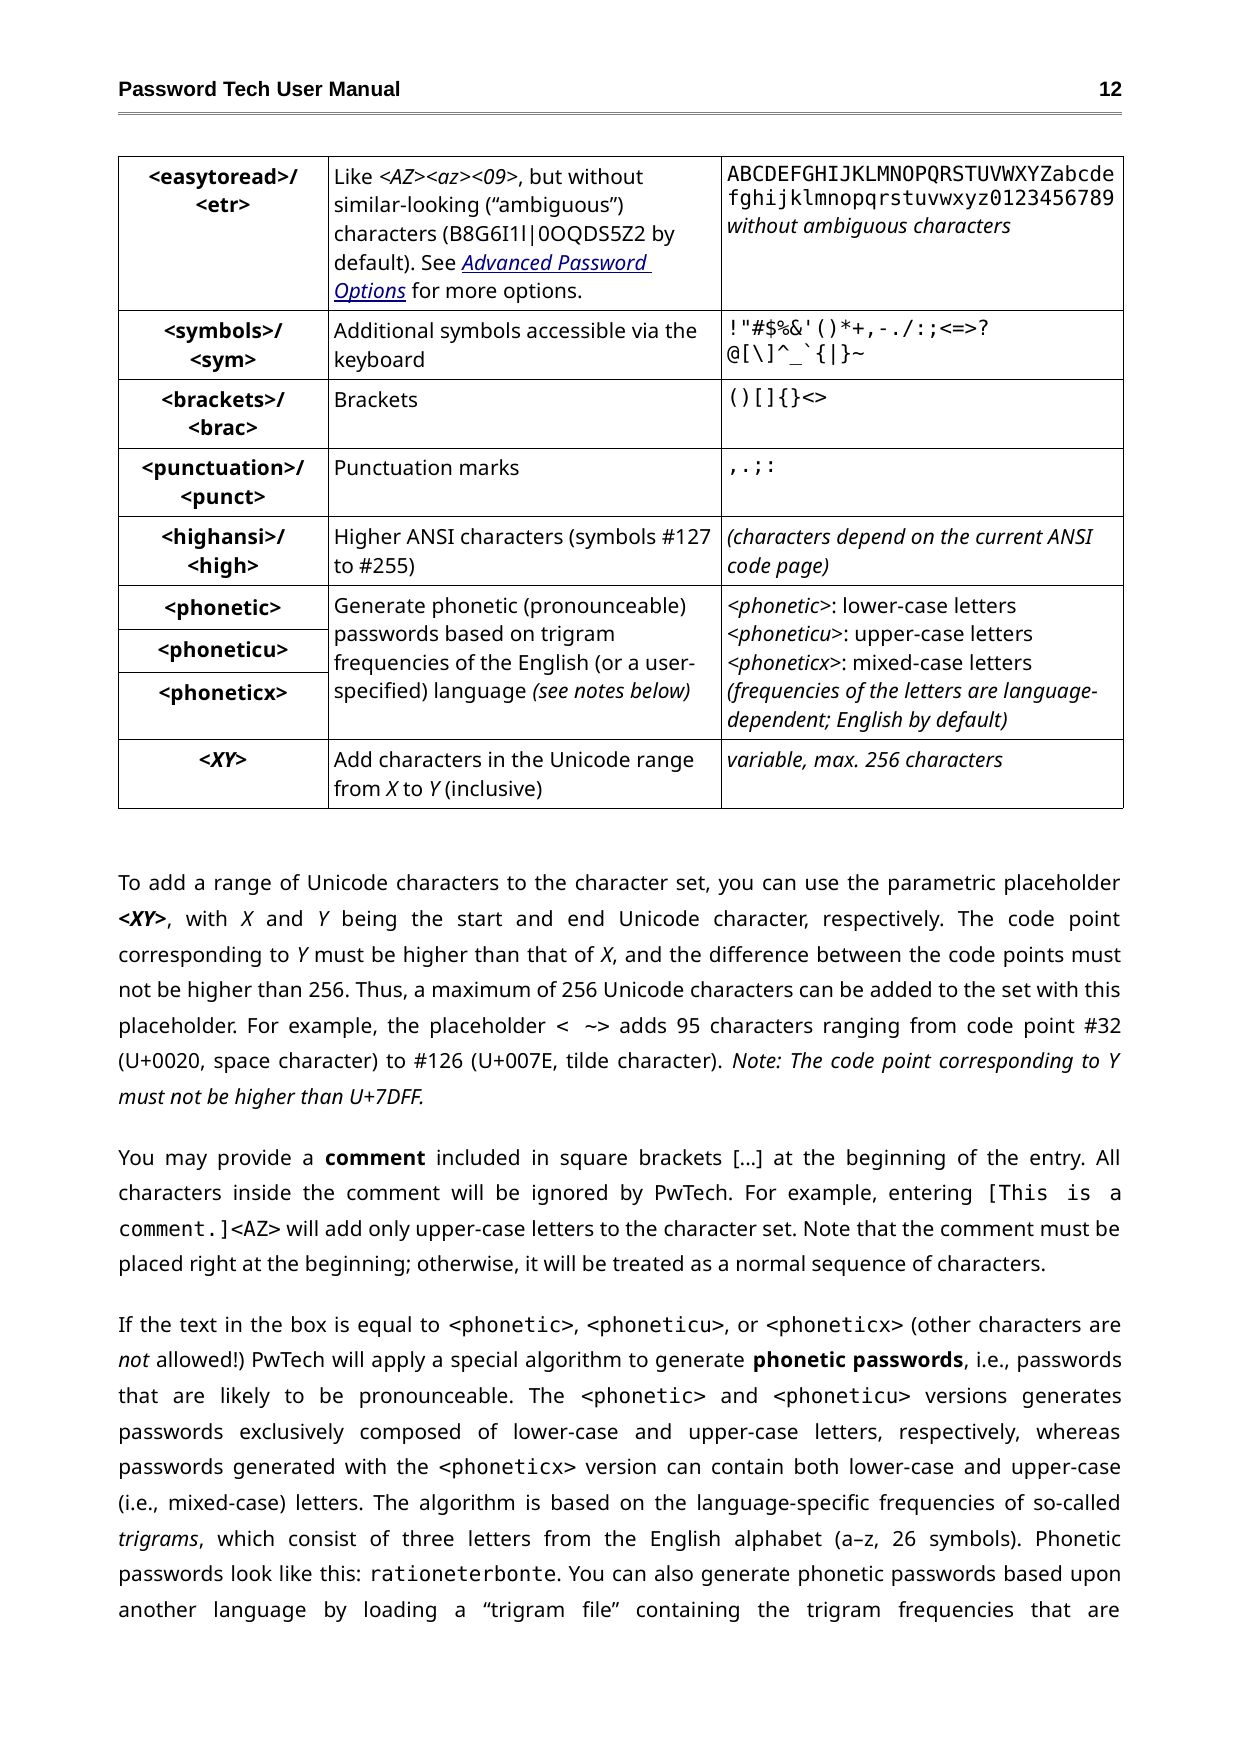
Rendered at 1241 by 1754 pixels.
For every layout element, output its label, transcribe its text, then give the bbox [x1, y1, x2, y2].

table_cell <easytoread>/ <etr> [119, 157, 328, 310]
table_cell Punctuation marks [329, 449, 721, 516]
table_cell Brackets [329, 380, 721, 447]
table_cell Generate phonetic (pronounceable) passwords based on trigram frequencies of the English (or a user-specified) language (see notes below) [329, 586, 721, 739]
table_cell <punctuation>/ <punct> [119, 449, 328, 516]
text To add a range of Unicode characters to the character set, you can use the parametric placeholder <XY>, with X and Y being the start and end Unicode character, respectively. The code point corresponding to Y must be higher than that of X, and the difference between the code points must not be higher than 256. Thus, a maximum of 256 Unicode characters can be added to the set with this placeholder. For example, the placeholder < ~> adds 95 characters ranging from code point #32 (U+0020, space character) to #126 (U+007E, tilde character). Note: The code point corresponding to Y must not be higher than U+7DFF. [118, 868, 1122, 1111]
table_cell <phoneticu> [119, 630, 328, 672]
table_cell <phonetic>: lower-case letters <phoneticu>: upper-case letters <phoneticx>: mixed-case letters (frequencies of the letters are language-dependent; English by default) [722, 586, 1123, 739]
text You may provide a comment included in square brackets [...] at the beginning of the entry. All characters inside the comment will be ignored by PwTech. For example, entering [This is a comment.]<AZ> will add only upper-case letters to the character set. Note that the comment must be placed right at the beginning; otherwise, it will be treated as a normal sequence of characters. [118, 1142, 1122, 1278]
table_cell <brackets>/ <brac> [119, 380, 328, 447]
table_cell Additional symbols accessible via the keyboard [329, 311, 721, 379]
table_cell ABCDEFGHIJKLMNOPQRSTUVWXYZabcdefghijklmnopqrstuvwxyz0123456789 without ambiguous characters [722, 157, 1123, 310]
table_cell <highansi>/ <high> [119, 517, 328, 585]
table_cell variable, max. 256 characters [722, 740, 1123, 808]
table_cell !"#$%&'()*+,-./:;<=>?@[\]^_`{|}~ [722, 311, 1123, 379]
table_cell <phoneticx> [119, 673, 328, 739]
text If the text in the box is equal to <phonetic>, <phoneticu>, or <phoneticx> (other characters are not allowed!) PwTech will apply a special algorithm to generate phonetic passwords, i.e., passwords that are likely to be pronounceable. The <phonetic> and <phoneticu> versions generates passwords exclusively composed of lower-case and upper-case letters, respectively, whereas passwords generated with the <phoneticx> version can contain both lower-case and upper-case (i.e., mixed-case) letters. The algorithm is based on the language-specific frequencies of so-called trigrams, which consist of three letters from the English alphabet (a–z, 26 symbols). Phonetic passwords look like this: rationeterbonte. You can also generate phonetic passwords based upon another language by loading a “trigram file” containing the trigram frequencies that are [118, 1310, 1122, 1623]
table_cell <symbols>/ <sym> [119, 311, 328, 379]
table_cell <XY> [119, 740, 328, 808]
table_cell (characters depend on the current ANSI code page) [722, 517, 1123, 585]
table_cell ()[]{}<> [722, 380, 1123, 447]
table_cell Like <AZ><az><09>, but without similar-looking (“ambiguous”) characters (B8G6I1l|0OQDS5Z2 by default). See Advanced Password Options for more options. [329, 157, 721, 310]
table_cell ,.;: [722, 449, 1123, 516]
table_cell Add characters in the Unicode range from X to Y (inclusive) [329, 740, 721, 808]
table_cell <phonetic> [119, 586, 328, 629]
table_cell Higher ANSI characters (symbols #127 to #255) [329, 517, 721, 585]
